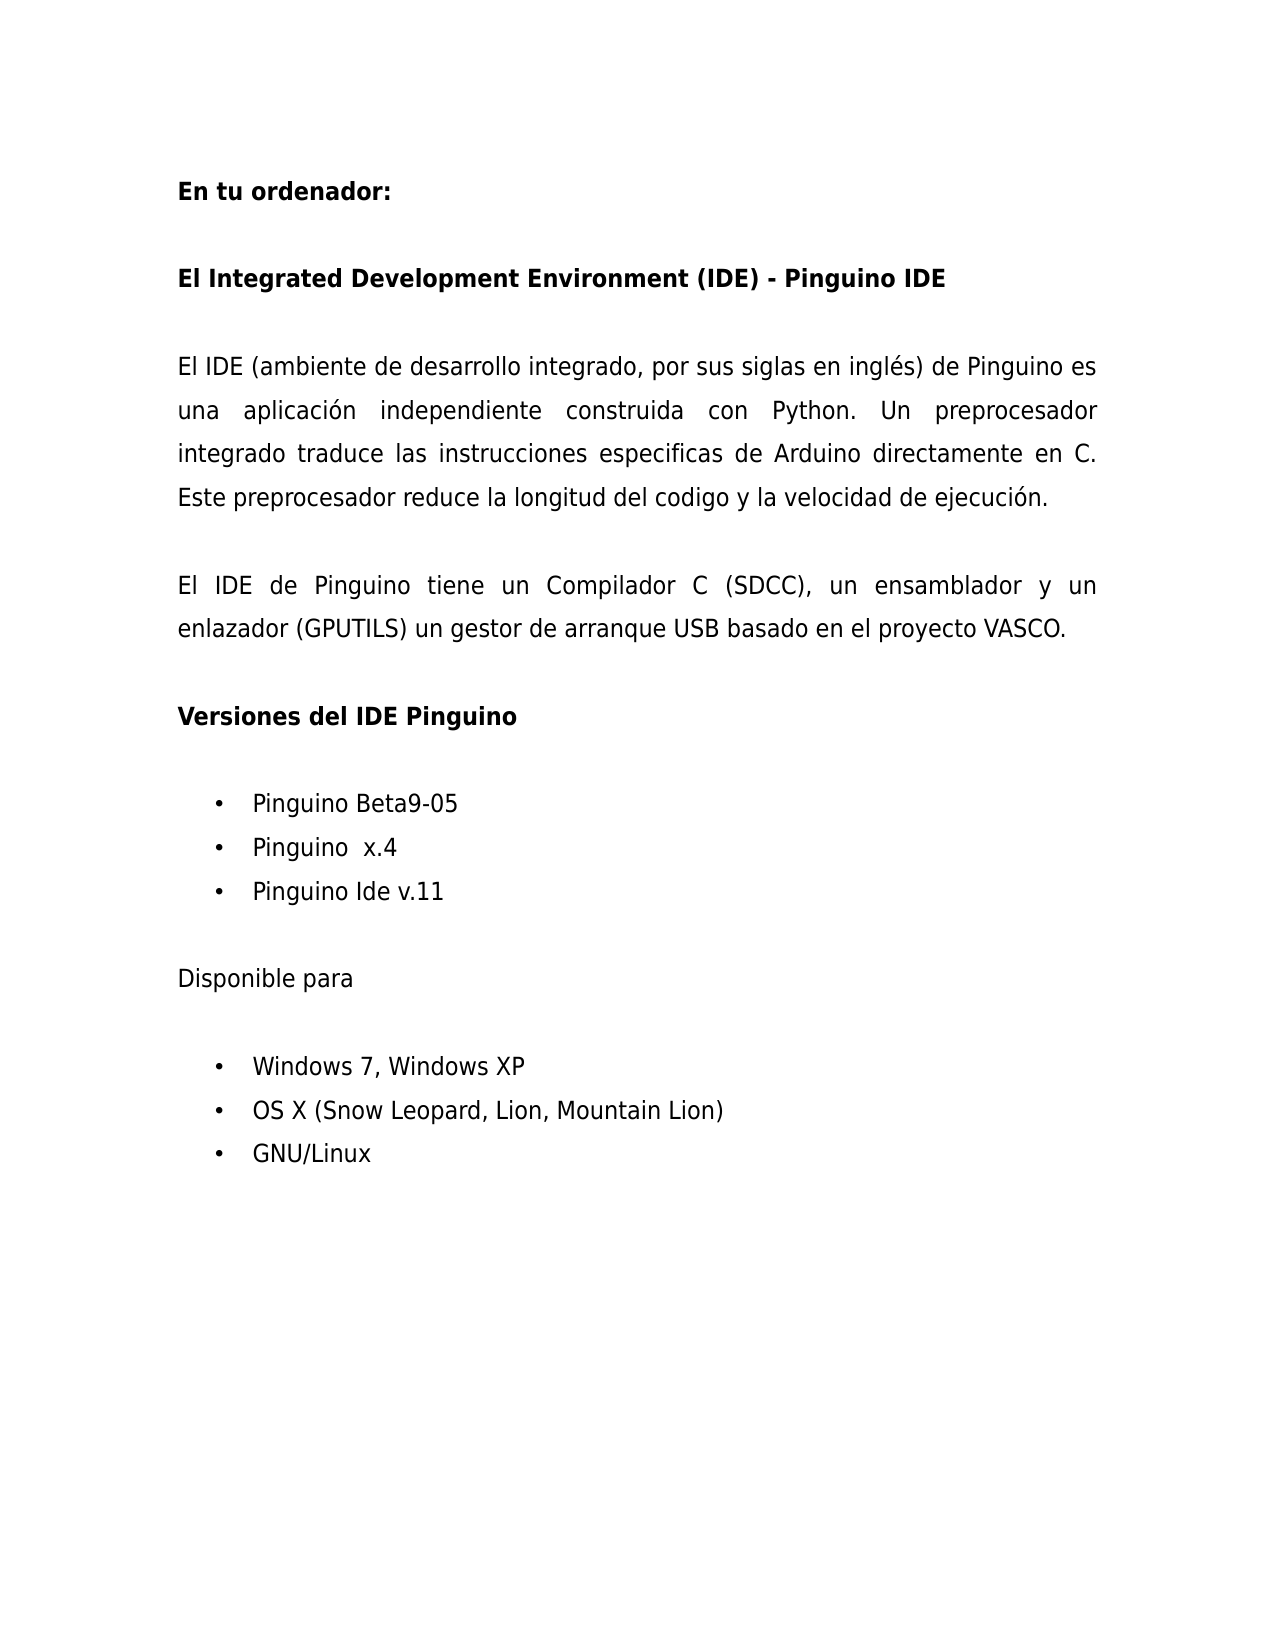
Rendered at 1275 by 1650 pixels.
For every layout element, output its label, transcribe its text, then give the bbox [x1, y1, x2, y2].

list Pinguino x.4 [215, 833, 1098, 863]
text El IDE de Pinguino tiene un Compilador C (SDCC), un ensamblador y un enlazador (GPUTILS) un gestor de arranque USB basado en el proyecto VASCO. [177, 571, 1098, 644]
text El IDE (ambiente de desarrollo integrado, por sus siglas en inglés) de Pinguino es una aplicación independiente construida con Python. Un preprocesador integrado traduce las instrucciones especificas de Arduino directamente en C. Este preprocesador reduce la longitud del codigo y la velocidad de ejecución. [177, 352, 1098, 513]
text El Integrated Development Environment (IDE) - Pinguino IDE [177, 265, 1098, 294]
list Windows 7, Windows XP [215, 1052, 1098, 1081]
text Disponible para [177, 965, 1098, 994]
list Pinguino Beta9-05 [215, 790, 1098, 819]
list Pinguino Ide v.11 [215, 877, 1098, 906]
text En tu ordenador: [177, 177, 1098, 206]
list GNU/Linux [215, 1140, 1098, 1169]
list OS X (Snow Leopard, Lion, Mountain Lion) [215, 1096, 1098, 1125]
text Versiones del IDE Pinguino [177, 702, 1098, 731]
